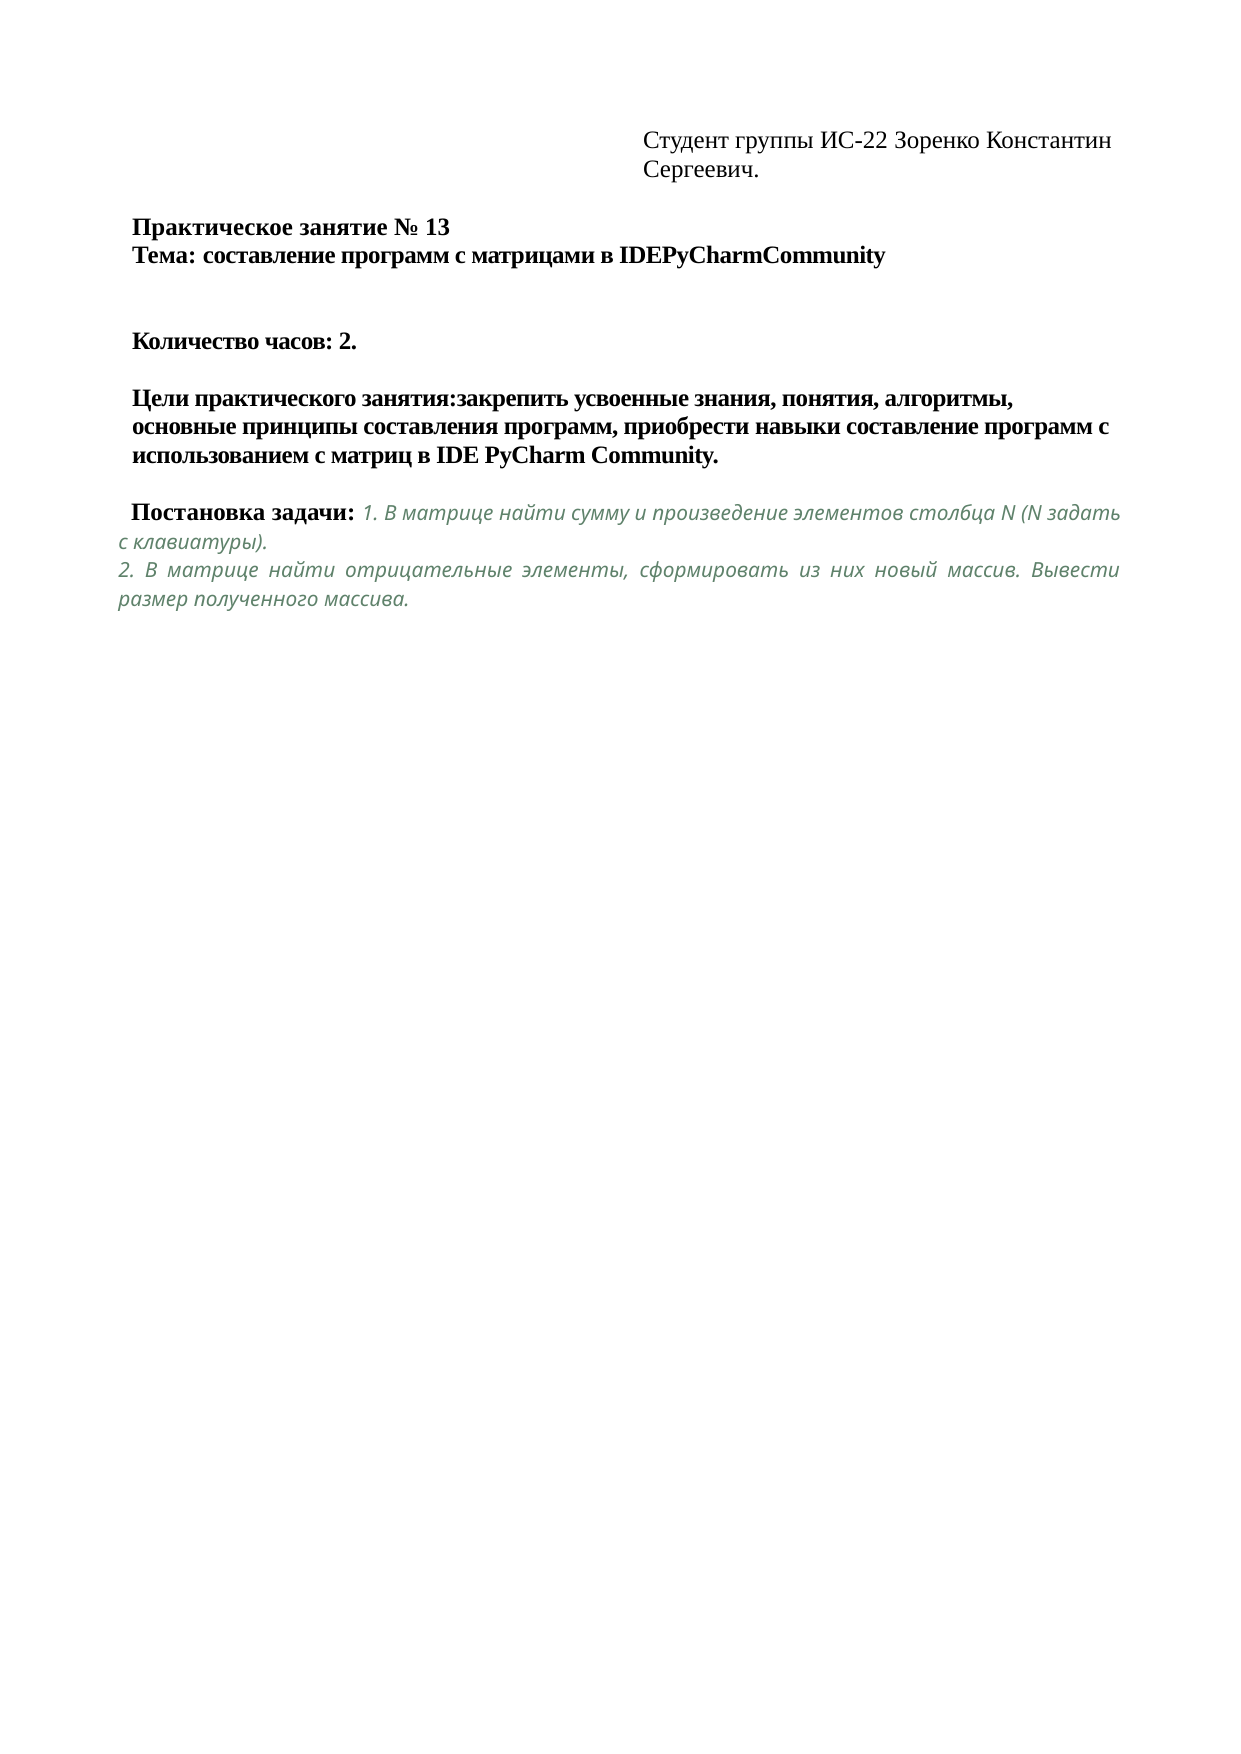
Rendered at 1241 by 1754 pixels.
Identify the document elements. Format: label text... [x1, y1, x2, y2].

text Тема: составление программ с матрицами в IDEPyCharmCommunity [132, 241, 1122, 269]
text Постановка задачи: 1. В матрице найти сумму и произведение элементов столбца N (N задать с клавиатуры). [118, 497, 1122, 555]
text Студент группы ИС-22 Зоренко Константин Сергеевич. [643, 125, 1122, 183]
text Количество часов: 2. [132, 326, 1122, 355]
text Цели практического занятия:закрепить усвоенные знания, понятия, алгоритмы, основные принципы составления программ, приобрести навыки составление программ с использованием с матриц в IDE PyCharm Community. [132, 383, 1122, 469]
text 2. В матрице найти отрицательные элементы, сформировать из них новый массив. Вывести размер полученного массива. [118, 555, 1122, 612]
subtitle Практическое занятие № 13 [132, 212, 1122, 241]
